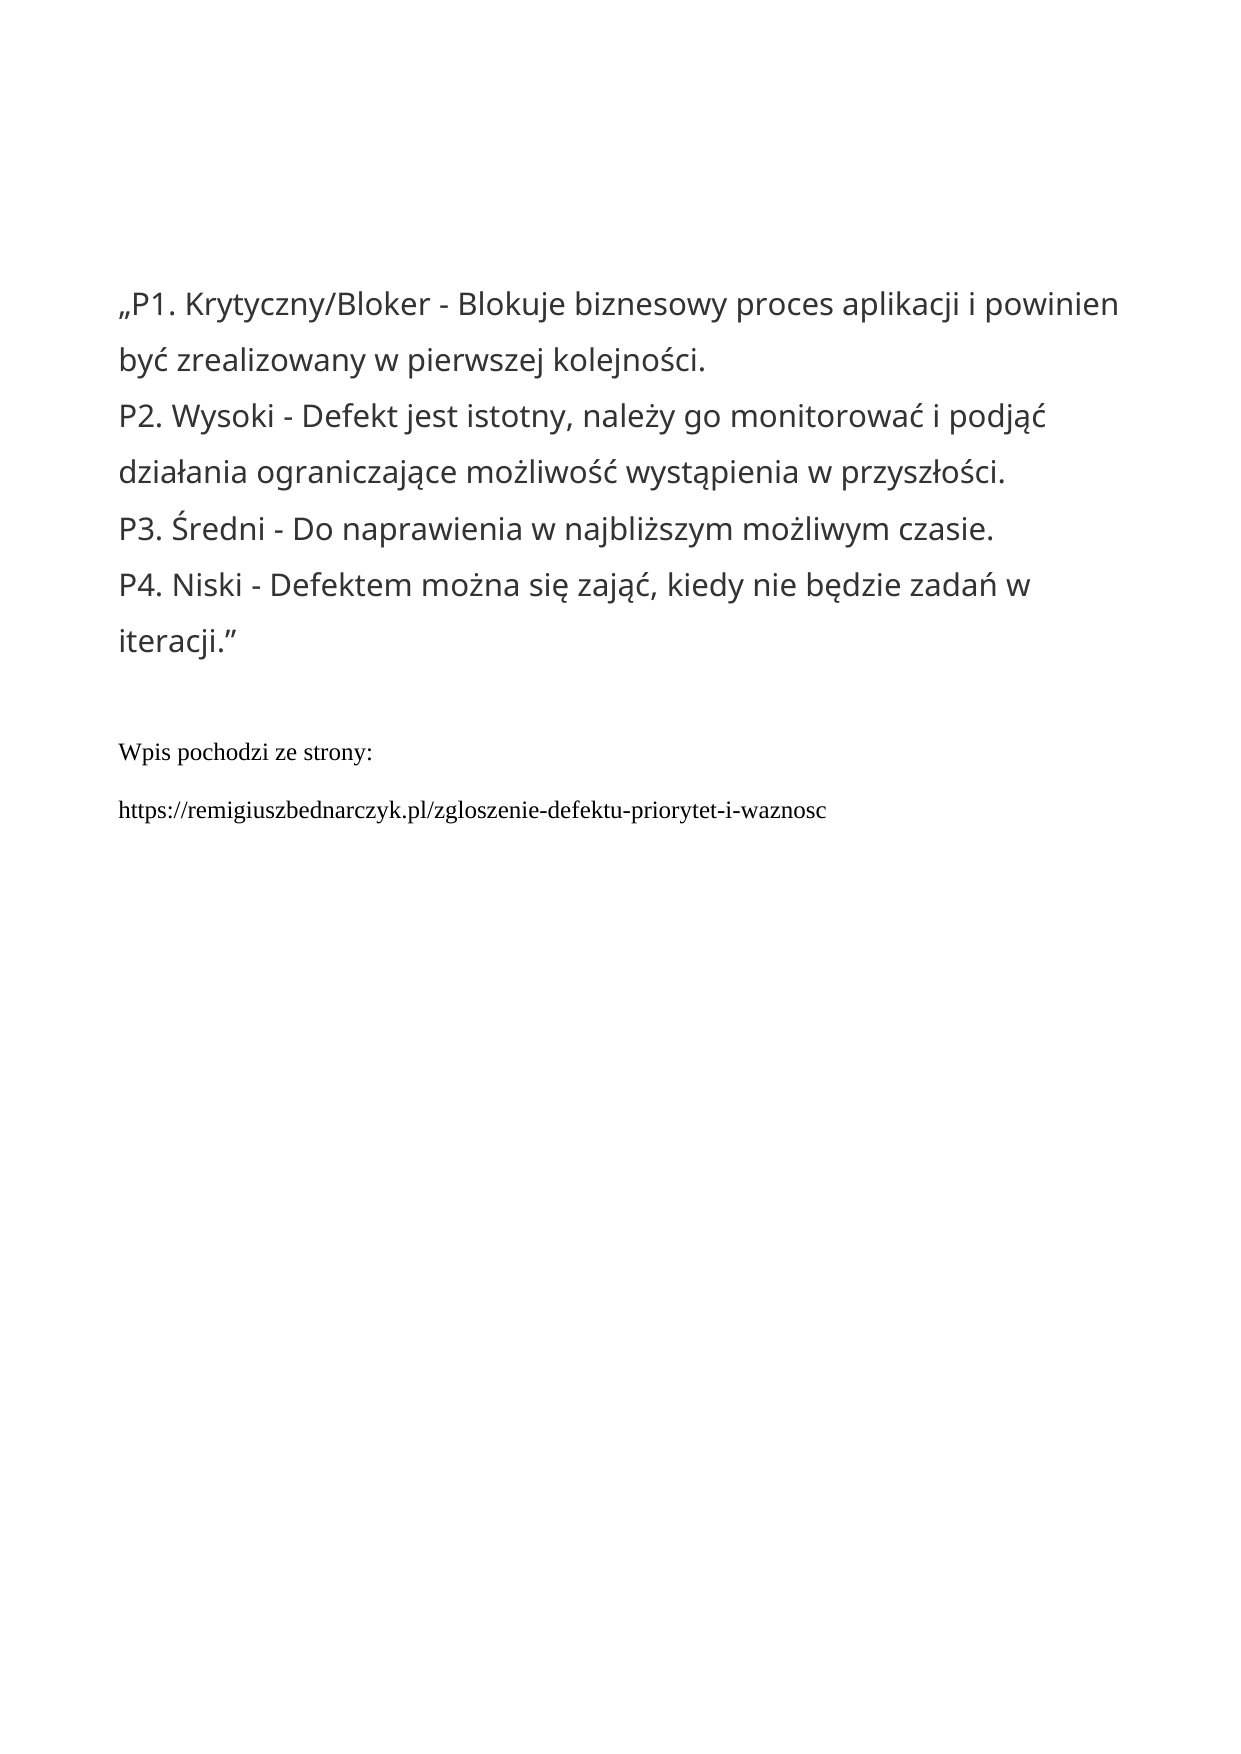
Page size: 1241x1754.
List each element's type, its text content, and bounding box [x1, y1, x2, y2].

text P4. Niski - Defektem można się zająć, kiedy nie będzie zadań w iteracji.” [118, 549, 1122, 662]
text „P1. Krytyczny/Bloker - Blokuje biznesowy proces aplikacji i powinien być zrealizowany w pierwszej kolejności. [118, 268, 1122, 381]
text P2. Wysoki - Defekt jest istotny, należy go monitorować i podjąć działania ograniczające możliwość wystąpienia w przyszłości. [118, 381, 1122, 493]
text P3. Średni - Do naprawienia w najbliższym możliwym czasie. [118, 493, 1122, 549]
text https://remigiuszbednarczyk.pl/zgloszenie-defektu-priorytet-i-waznosc [118, 795, 1122, 824]
text Wpis pochodzi ze strony: [118, 737, 1122, 766]
